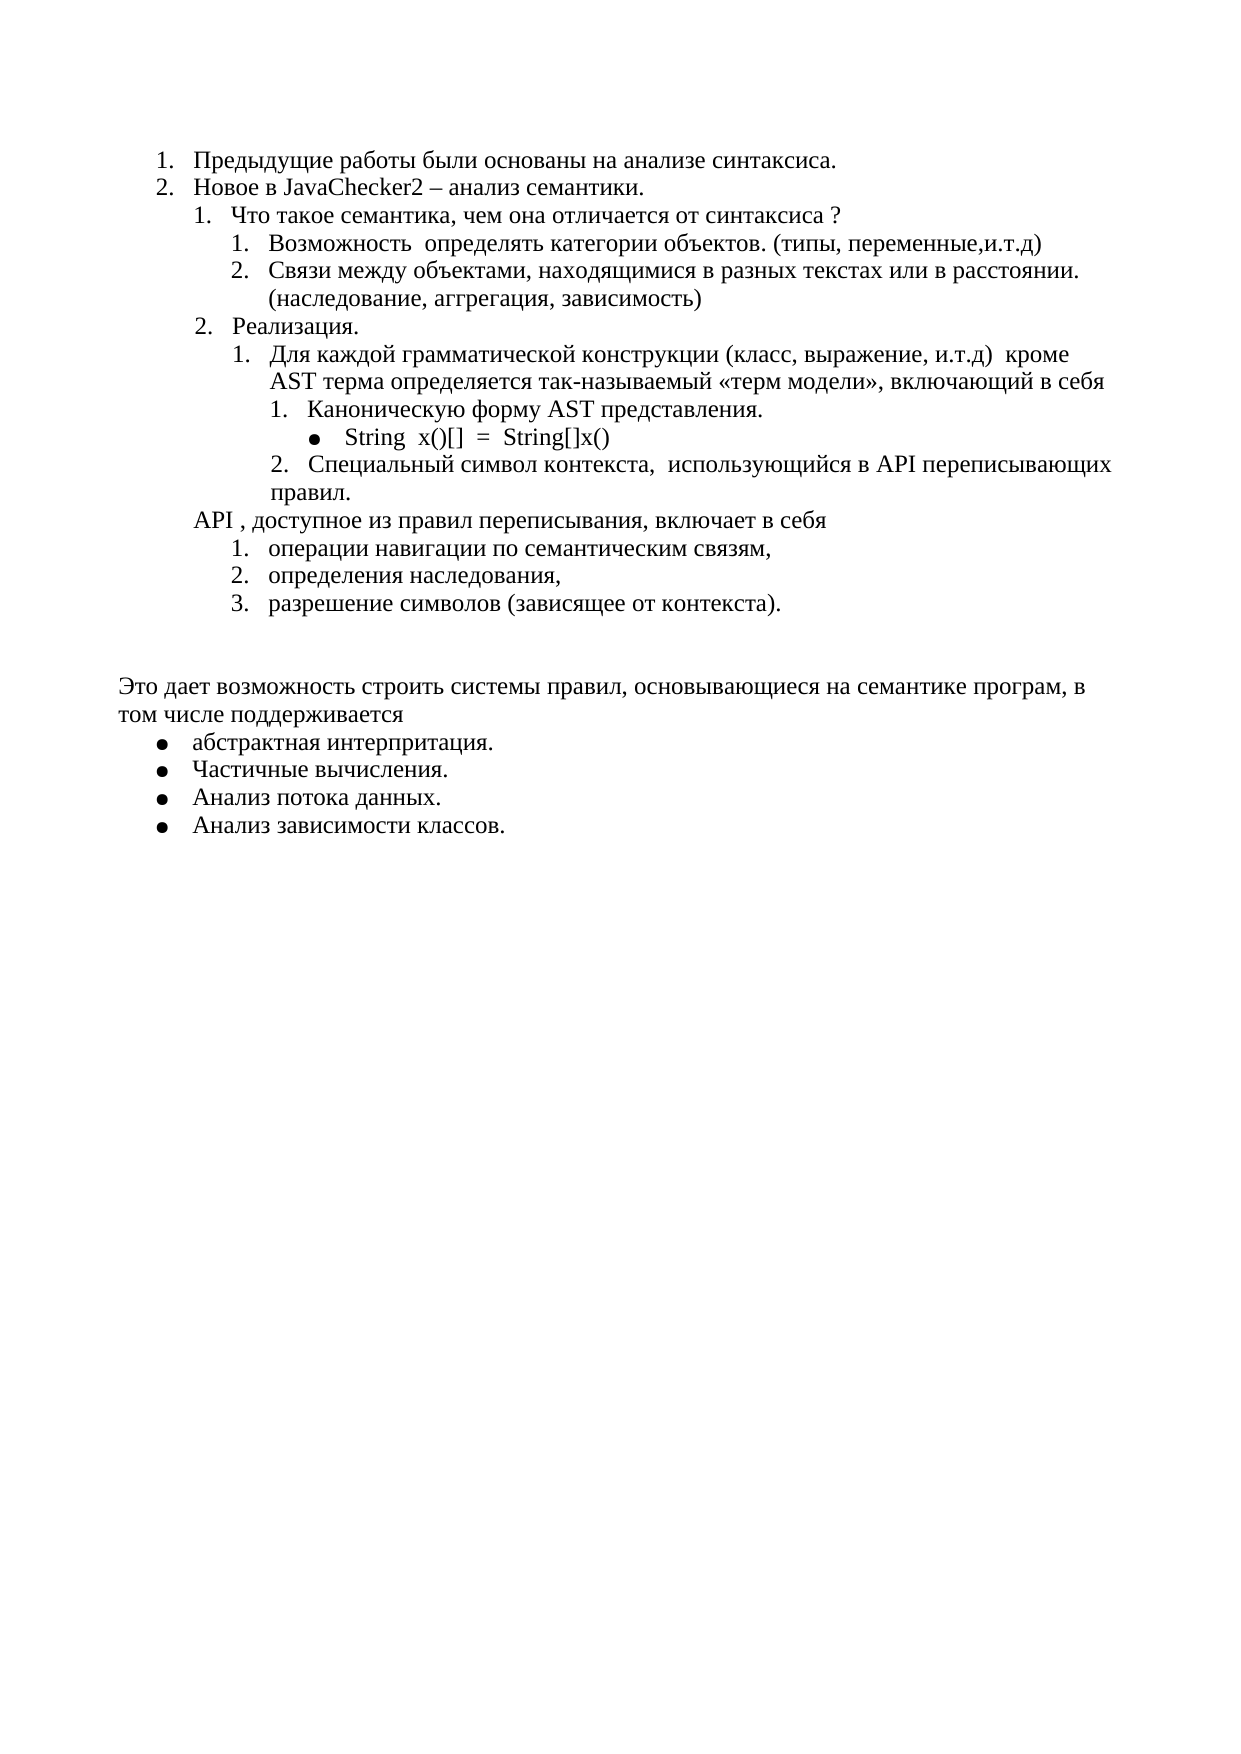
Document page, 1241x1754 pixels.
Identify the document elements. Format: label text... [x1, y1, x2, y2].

list API , доступное из правил переписывания, включает в себя [156, 506, 1122, 534]
list определения наследования, [231, 561, 1122, 589]
list операции навигации по семантическим связям, [231, 534, 1122, 561]
list Возможность определять категории объектов. (типы, переменные,и.т.д) [231, 229, 1122, 257]
list абстрактная интерпритация. [154, 728, 1122, 755]
list разрешение символов (зависящее от контекста). [231, 589, 1122, 617]
list 2. Реализация. [157, 312, 1122, 340]
list Новое в JavaChecker2 – анализ семантики. [156, 173, 1122, 201]
list Что такое семантика, чем она отличается от синтаксиса ? [193, 201, 1122, 229]
list Каноническую форму AST представления. [269, 395, 1122, 423]
list 2. Специальный символ контекста, использующийся в API переписывающих правил. [233, 451, 1122, 506]
list Предыдущие работы были основаны на анализе синтаксиса. [156, 146, 1122, 173]
list Частичные вычисления. [154, 755, 1122, 783]
list Связи между объектами, находящимися в разных текстах или в расстоянии. (наследование, аггрегация, зависимость) [231, 257, 1122, 312]
list Анализ потока данных. [154, 783, 1122, 811]
list String x()[] = String[]x() [307, 423, 1122, 451]
list Анализ зависимости классов. [154, 811, 1122, 838]
text Это дает возможность строить системы правил, основывающиеся на семантике програм, в том числе поддерживается [118, 672, 1122, 728]
list Для каждой грамматической конструкции (класс, выражение, и.т.д) кроме AST терма определяется так-называемый «терм модели», включающий в себя [232, 340, 1122, 395]
